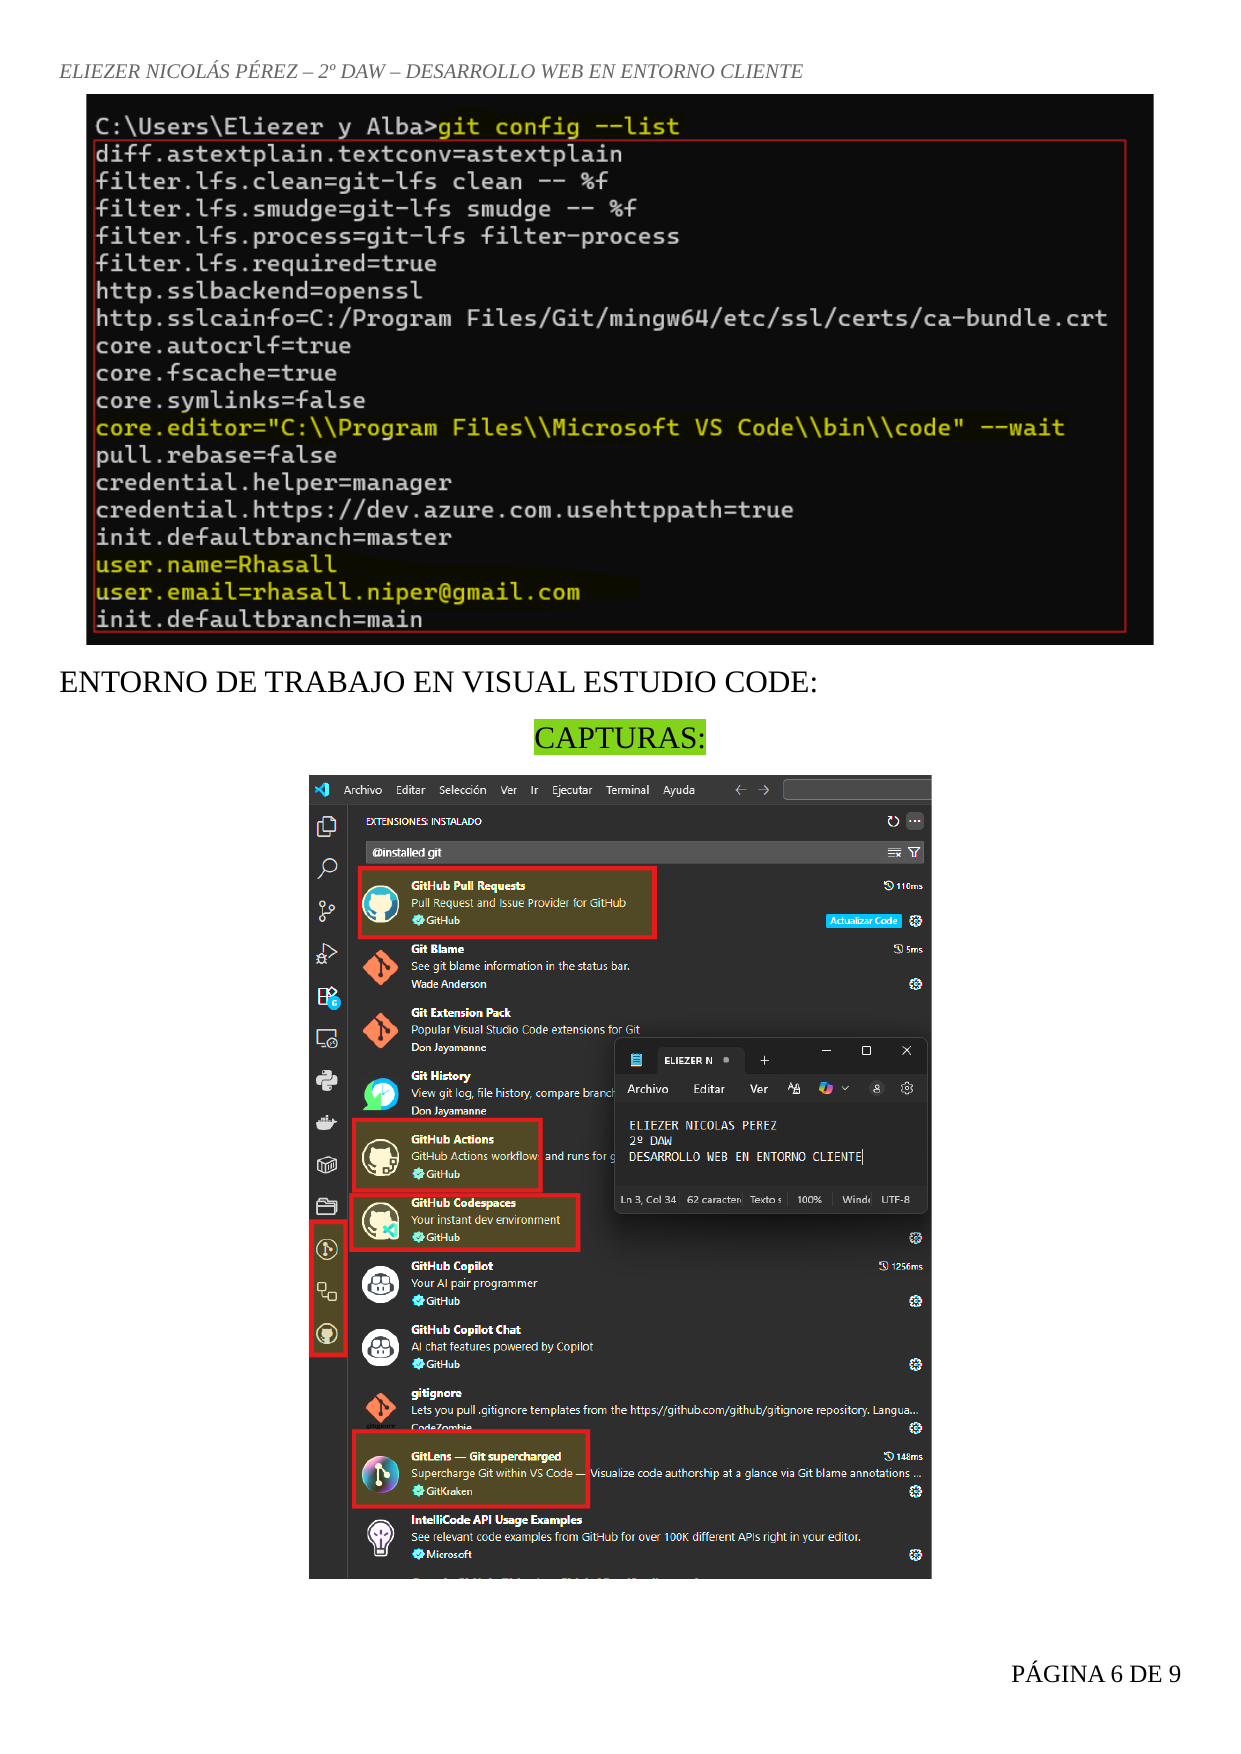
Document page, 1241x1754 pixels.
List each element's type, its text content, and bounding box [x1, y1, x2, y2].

picture [86, 94, 1154, 645]
picture [308, 775, 932, 1579]
text ENTORNO DE TRABAJO EN VISUAL ESTUDIO CODE: [59, 663, 1181, 699]
text CAPTURAS: [59, 719, 1181, 755]
